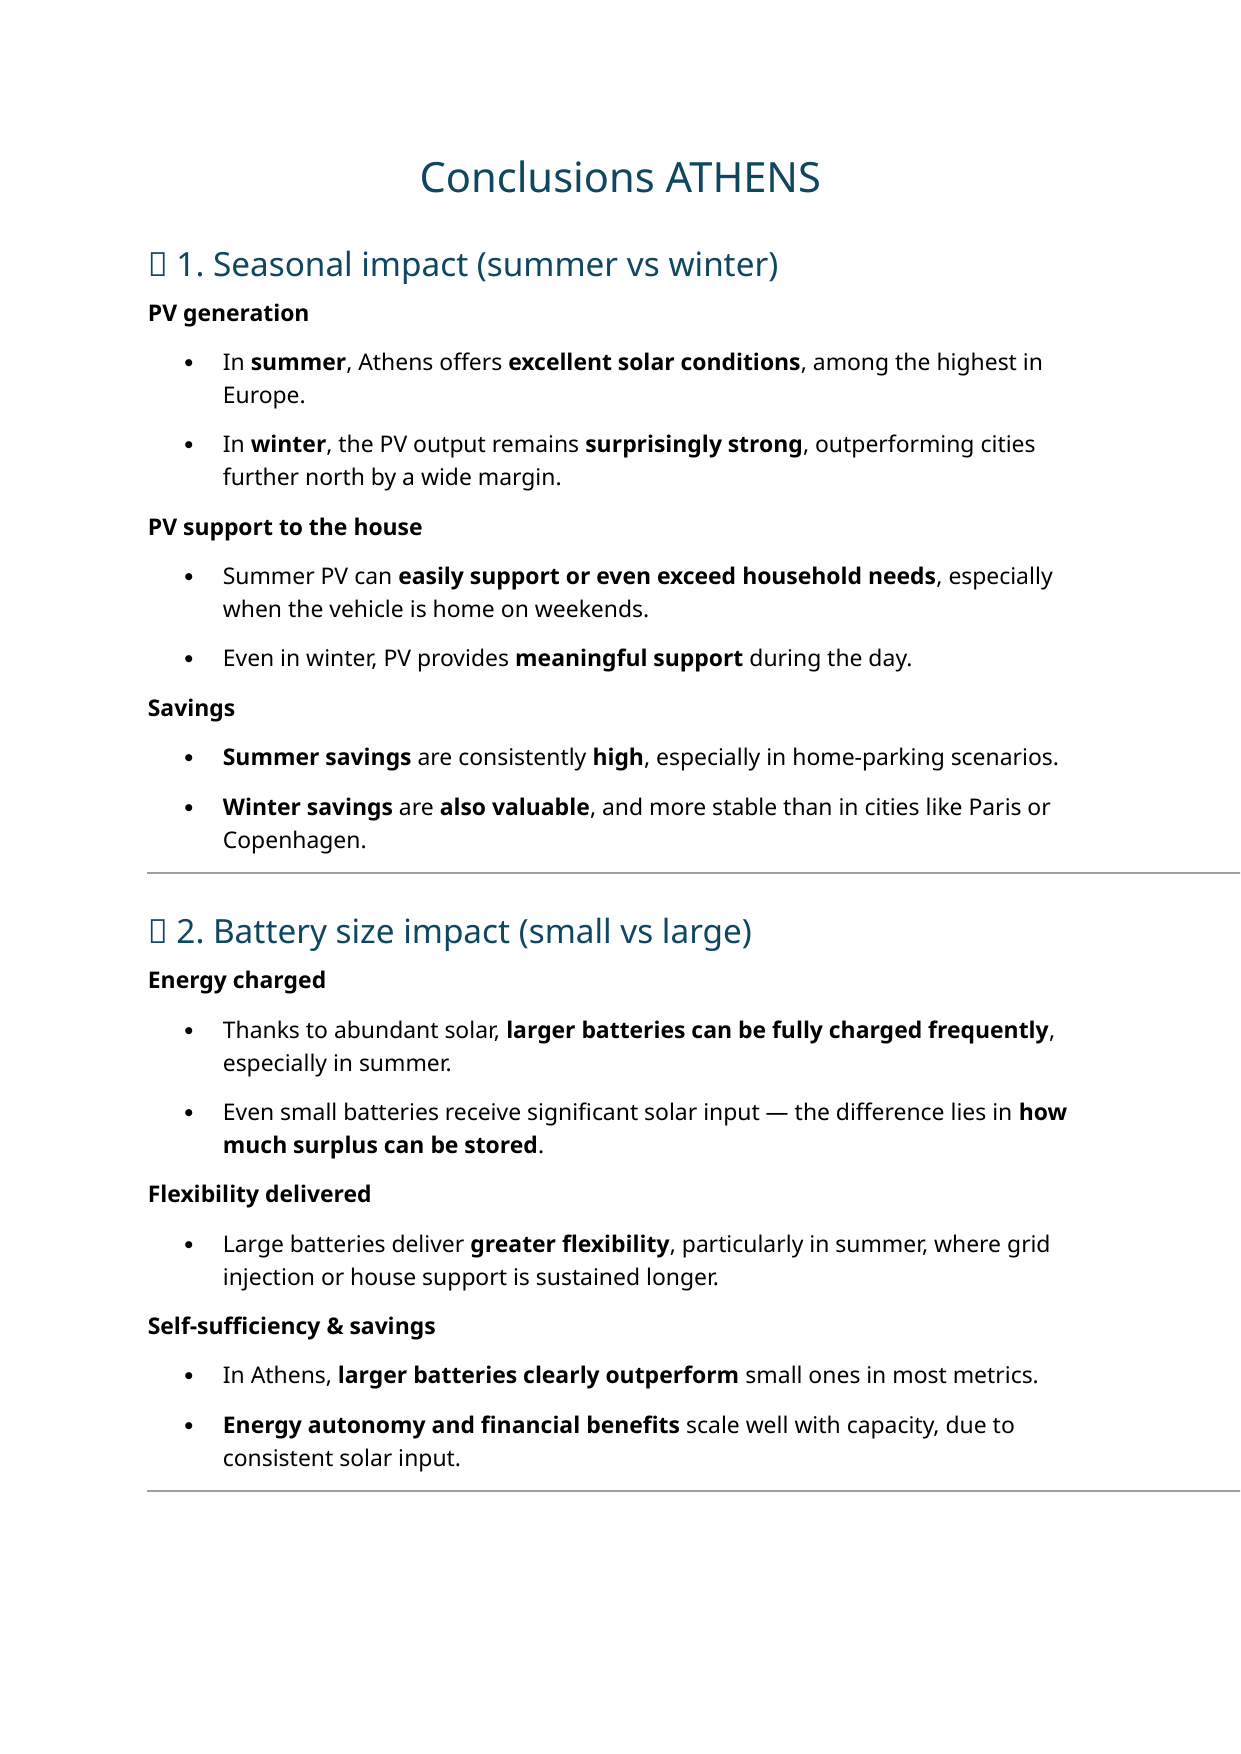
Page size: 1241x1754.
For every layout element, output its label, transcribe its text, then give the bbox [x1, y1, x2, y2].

subtitle 🔹 1. Seasonal impact (summer vs winter) [148, 241, 1093, 286]
text Energy charged [148, 964, 1093, 995]
text PV generation [148, 296, 1093, 328]
list Energy autonomy and financial benefits scale well with capacity, due to consistent solar input. [185, 1409, 1093, 1473]
list In summer, Athens offers excellent solar conditions, among the highest in Europe. [185, 346, 1093, 410]
list Summer savings are consistently high, especially in home-parking scenarios. [185, 741, 1093, 772]
list Thanks to abundant solar, larger batteries can be fully charged frequently, especially in summer. [185, 1014, 1093, 1078]
list In winter, the PV output remains surprisingly strong, outperforming cities further north by a wide margin. [185, 428, 1093, 492]
text Conclusions ATHENS [148, 148, 1093, 204]
list In Athens, larger batteries clearly outperform small ones in most metrics. [185, 1359, 1093, 1391]
list Even in winter, PV provides meaningful support during the day. [185, 642, 1093, 673]
text Savings [148, 692, 1093, 723]
text PV support to the house [148, 511, 1093, 542]
list Winter savings are also valuable, and more stable than in cities like Paris or Copenhagen. [185, 791, 1093, 855]
text Flexibility delivered [148, 1178, 1093, 1209]
list Even small batteries receive significant solar input — the difference lies in how much surplus can be stored. [185, 1096, 1093, 1160]
subtitle 🔹 2. Battery size impact (small vs large) [148, 908, 1093, 954]
list Large batteries deliver greater flexibility, particularly in summer, where grid injection or house support is sustained longer. [185, 1228, 1093, 1292]
list Summer PV can easily support or even exceed household needs, especially when the vehicle is home on weekends. [185, 560, 1093, 624]
text Self-sufficiency & savings [148, 1310, 1093, 1341]
